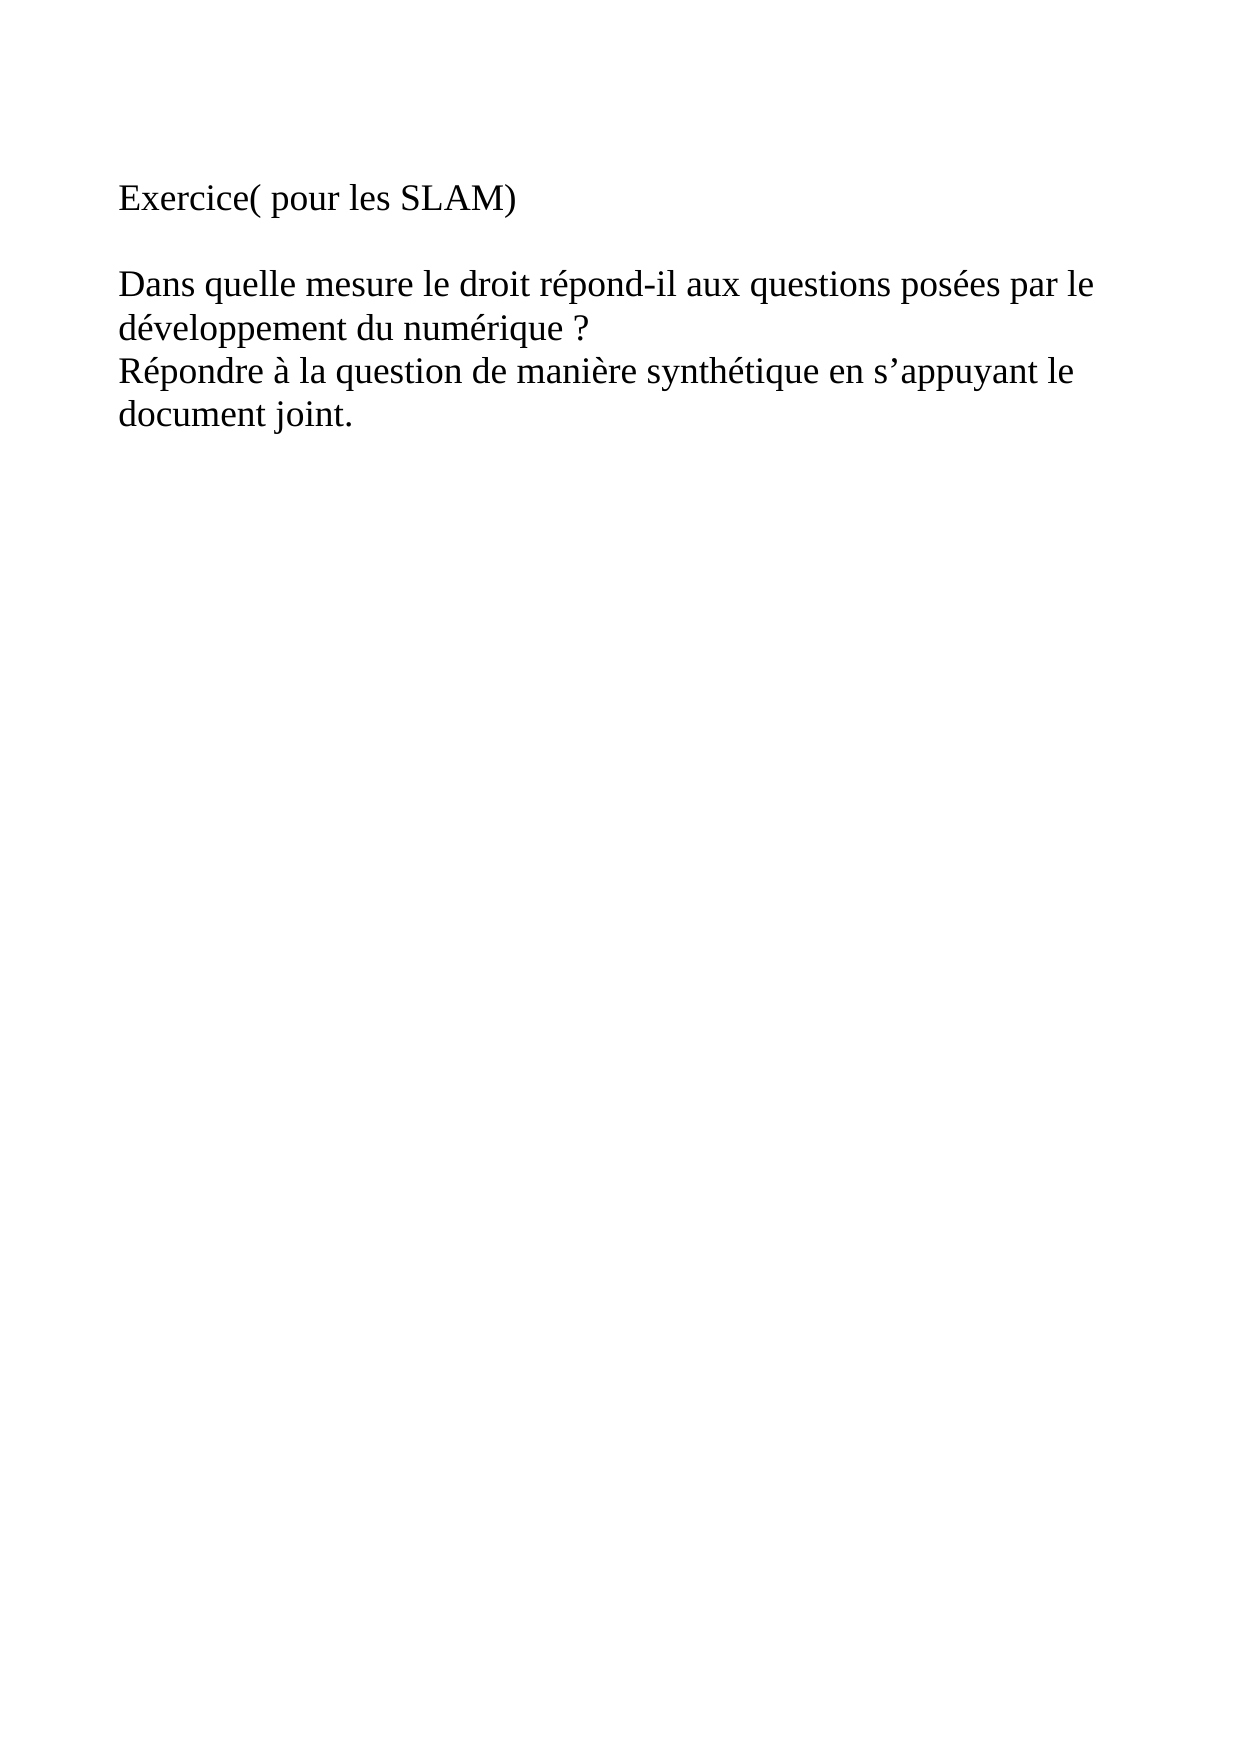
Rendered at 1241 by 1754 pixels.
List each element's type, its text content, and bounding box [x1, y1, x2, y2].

text Répondre à la question de manière synthétique en s’appuyant le document joint. [118, 348, 1122, 434]
text Exercice( pour les SLAM) [118, 176, 1122, 219]
text Dans quelle mesure le droit répond-il aux questions posées par le développement du numérique ? [118, 262, 1122, 348]
